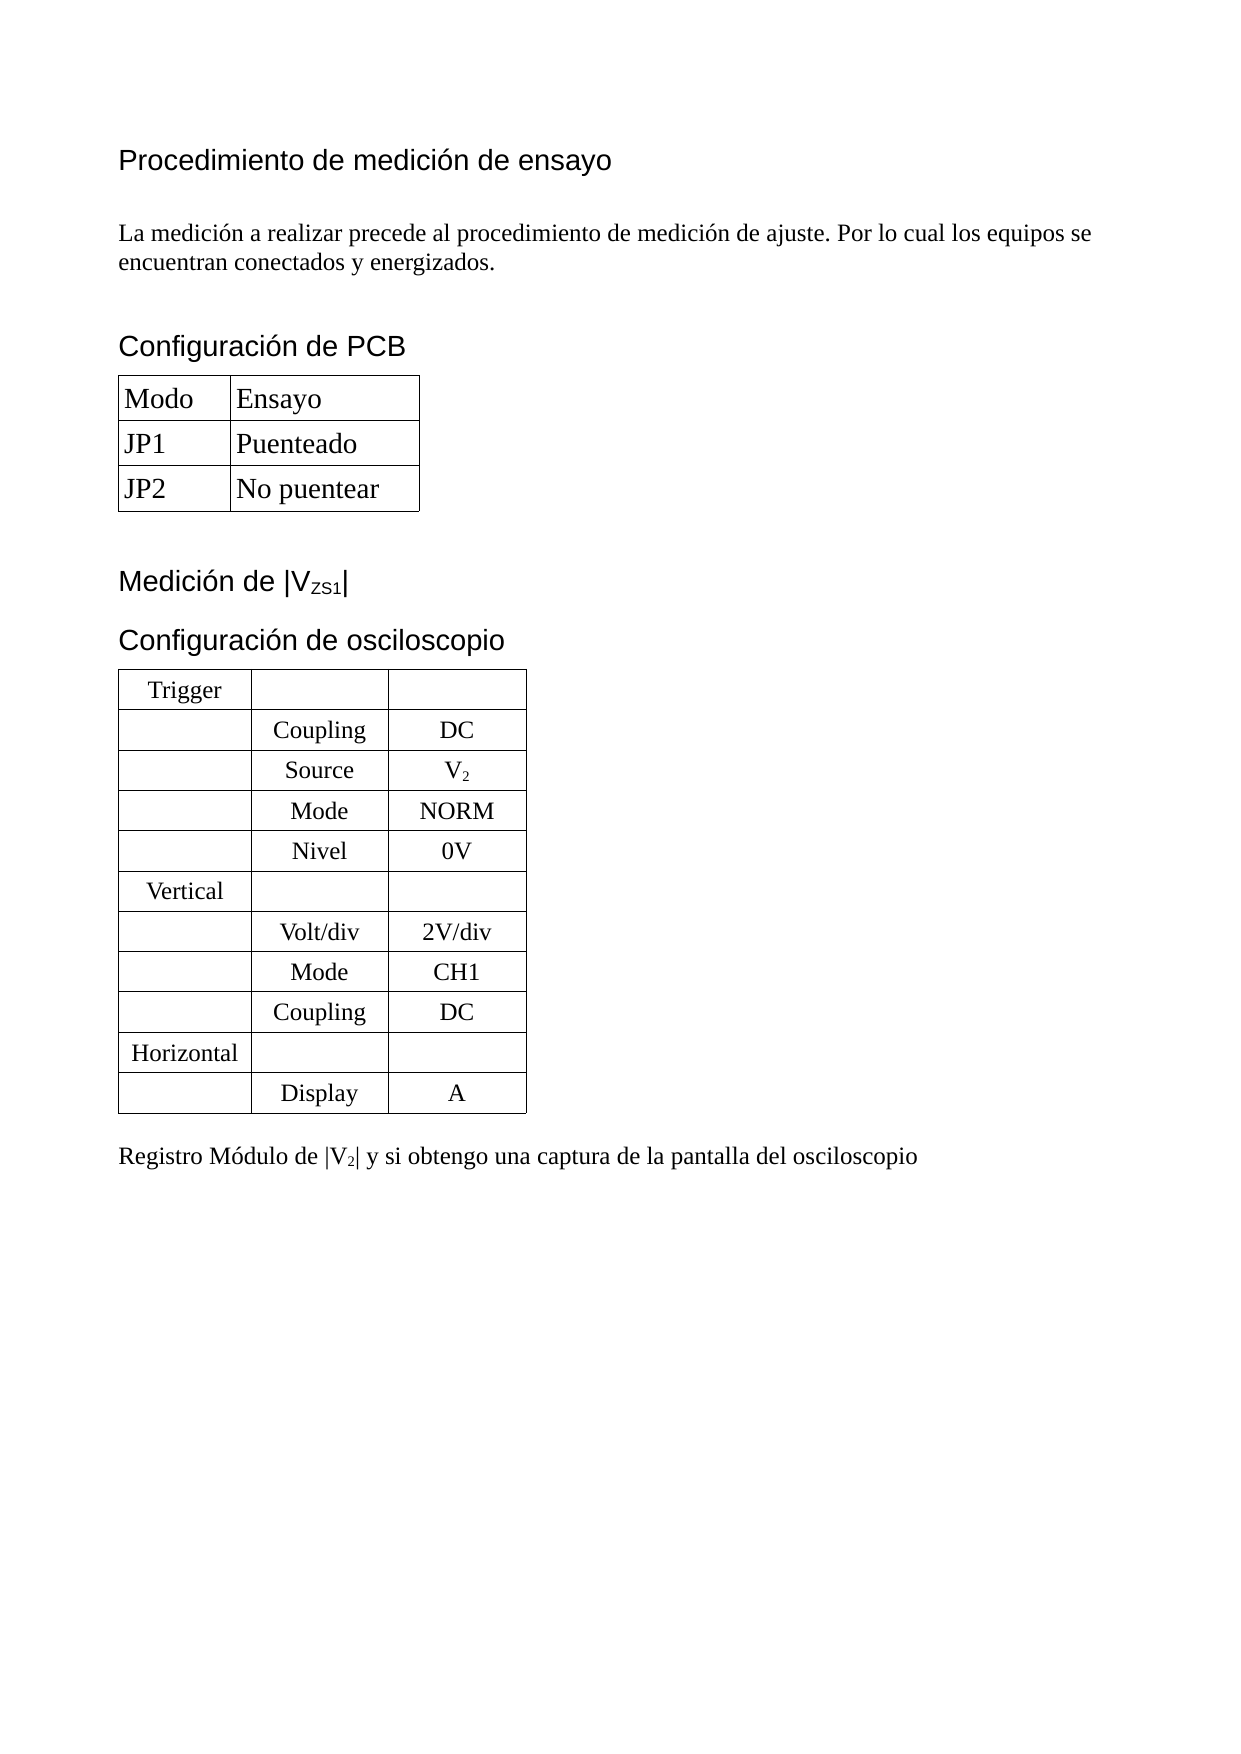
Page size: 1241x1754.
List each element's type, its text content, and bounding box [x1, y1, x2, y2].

table_cell [119, 912, 251, 951]
table_header Trigger [119, 670, 251, 709]
subtitle Medición de |VZS1| [118, 564, 1122, 598]
table_cell Coupling [252, 710, 388, 749]
table_cell Puenteado [231, 421, 419, 465]
table_cell JP2 [119, 466, 230, 511]
table_cell No puentear [231, 466, 419, 511]
table_cell [252, 1033, 388, 1072]
table_cell Volt/div [252, 912, 388, 951]
subtitle Procedimiento de medición de ensayo [118, 143, 1122, 177]
table_cell JP1 [119, 421, 230, 465]
table_cell Coupling [252, 992, 388, 1032]
table_cell Mode [252, 791, 388, 830]
table_cell [119, 992, 251, 1032]
table_cell NORM [389, 791, 526, 830]
table_header Modo [119, 376, 230, 420]
table_cell DC [389, 710, 526, 749]
table_cell [252, 872, 388, 911]
subtitle Configuración de osciloscopio [118, 623, 1122, 656]
table_cell [389, 872, 526, 911]
table_cell Source [252, 751, 388, 790]
subtitle Configuración de PCB [118, 329, 1122, 363]
table_cell Nivel [252, 831, 388, 871]
table_header [252, 670, 388, 709]
table_cell [119, 710, 251, 749]
table_cell Display [252, 1073, 388, 1112]
table_cell A [389, 1073, 526, 1112]
table_cell [119, 1073, 251, 1112]
table_header [389, 670, 526, 709]
table_cell Mode [252, 952, 388, 991]
table_cell Horizontal [119, 1033, 251, 1072]
table_cell [119, 791, 251, 830]
table_cell V2 [389, 751, 526, 790]
table_header Ensayo [231, 376, 419, 420]
table_cell [389, 1033, 526, 1072]
table_cell 2V/div [389, 912, 526, 951]
table_cell Vertical [119, 872, 251, 911]
table_cell DC [389, 992, 526, 1032]
text La medición a realizar precede al procedimiento de medición de ajuste. Por lo cual los equipos se encuentran conectados y energizados. [118, 218, 1122, 275]
table_cell [119, 751, 251, 790]
table_cell [119, 952, 251, 991]
table_cell CH1 [389, 952, 526, 991]
table_cell 0V [389, 831, 526, 871]
table_cell [119, 831, 251, 871]
text Registro Módulo de |V2| y si obtengo una captura de la pantalla del osciloscopio [118, 1141, 1122, 1170]
